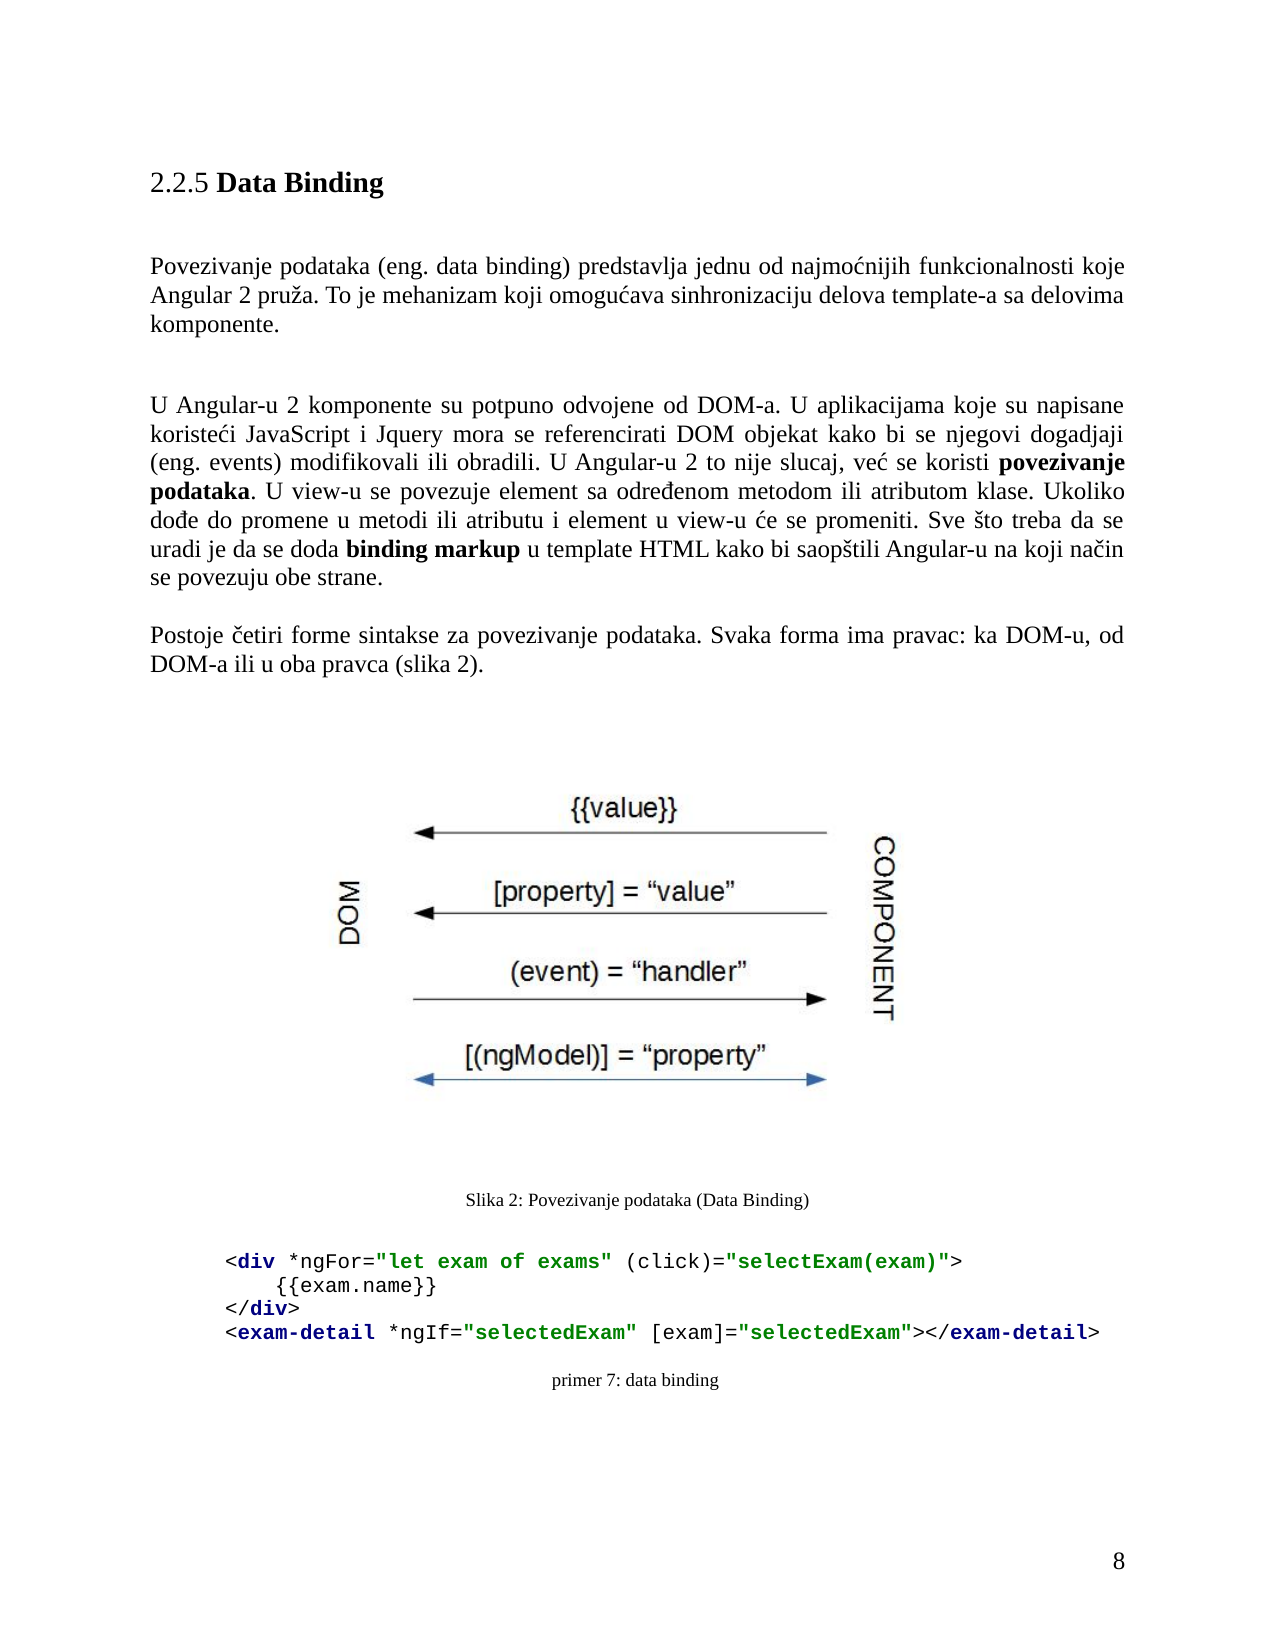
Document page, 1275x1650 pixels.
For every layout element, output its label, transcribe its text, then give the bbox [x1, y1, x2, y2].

text primer 7: data binding [150, 1369, 1125, 1391]
text U Angular-u 2 komponente su potpuno odvojene od DOM-a. U aplikacijama koje su napisane koristeći JavaScript i Jquery mora se referencirati DOM objekat kako bi se njegovi dogadjaji (eng. events) modifikovali ili obradili. U Angular-u 2 to nije slucaj, već se koristi povezivanje podataka. U view-u se povezuje element sa određenom metodom ili atributom klase. Ukoliko dođe do promene u metodi ili atributu i element u view-u će se promeniti. Sve što treba da se uradi je da se doda binding markup u template HTML kako bi saopštili Angular-u na koji način se povezuju obe strane. [150, 390, 1125, 591]
text Povezivanje podataka (eng. data binding) predstavlja jednu od najmoćnijih funkcionalnosti koje Angular 2 pruža. To je mehanizam koji omogućava sinhronizaciju delova template-a sa delovima komponente. [150, 251, 1125, 338]
subtitle 2.2.5 Data Binding [150, 164, 1125, 198]
picture [325, 774, 909, 1113]
text <div *ngFor="let exam of exams" (click)="selectExam(exam)"> [150, 1251, 1125, 1275]
text <exam-detail *ngIf="selectedExam" [exam]="selectedExam"></exam-detail> [150, 1322, 1125, 1346]
text </div> [150, 1298, 1125, 1322]
text Slika 2: Povezivanje podataka (Data Binding) [150, 1189, 1125, 1211]
text {{exam.name}} [150, 1275, 1125, 1298]
text Postoje četiri forme sintakse za povezivanje podataka. Svaka forma ima pravac: ka DOM-u, od DOM-a ili u oba pravca (slika 2). [150, 620, 1125, 677]
